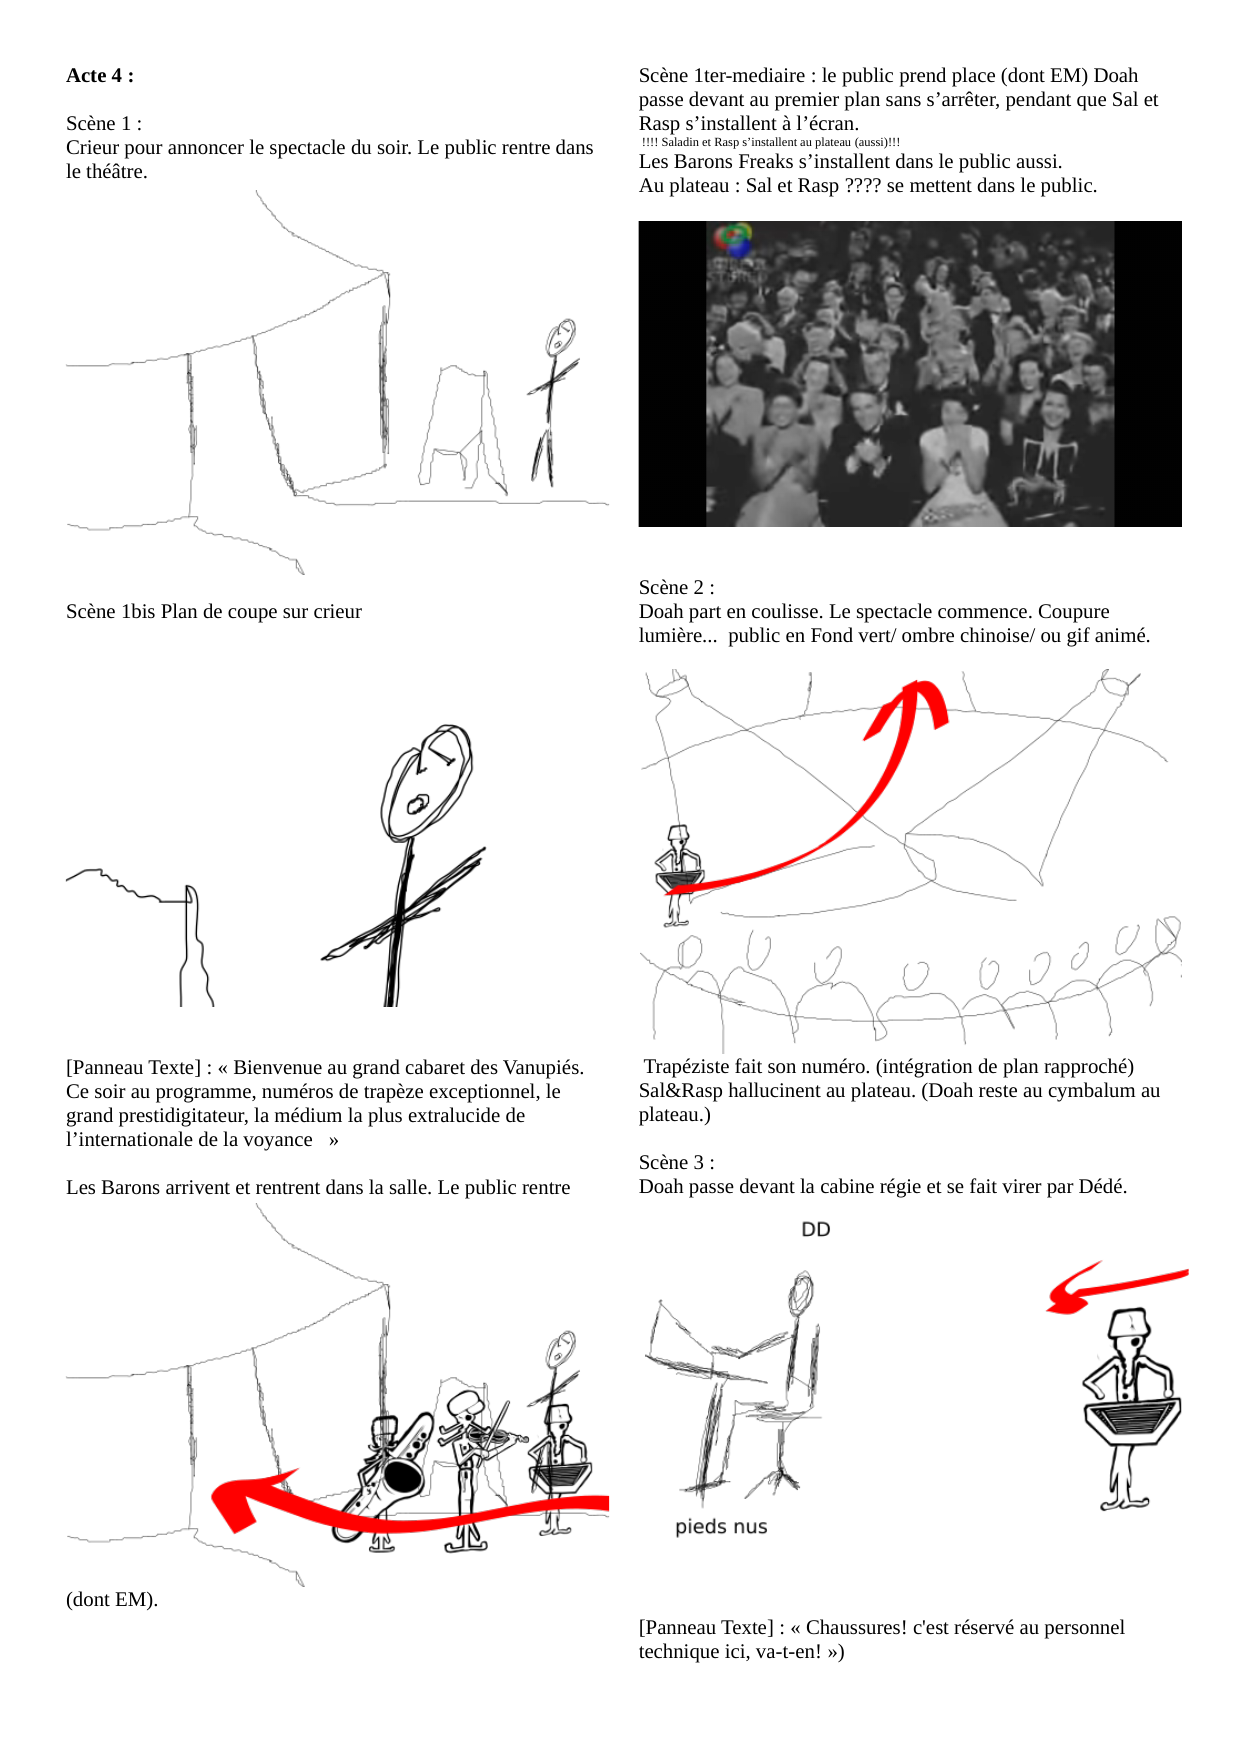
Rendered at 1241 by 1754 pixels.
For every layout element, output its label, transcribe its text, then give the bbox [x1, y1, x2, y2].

text [Panneau Texte] : « Bienvenue au grand cabaret des Vanupiés. Ce soir au programme, numéros de trapèze exceptionnel, le grand prestidigitateur, la médium la plus extralucide de l’internationale de la voyance » [66, 1055, 609, 1151]
text Trapéziste fait son numéro. (intégration de plan rapproché) [638, 1054, 1182, 1078]
picture [638, 221, 1182, 527]
text (dont EM). [66, 1587, 609, 1611]
picture [65, 1203, 610, 1587]
text Au plateau : Sal et Rasp ???? se mettent dans le public. [638, 173, 1182, 197]
picture [65, 622, 610, 1007]
picture [65, 190, 610, 575]
text Acte 4 : [66, 62, 609, 87]
text [638, 647, 1182, 669]
text Scène 1 : [66, 111, 609, 135]
text Scène 2 : Doah part en coulisse. Le spectacle commence. Coupure lumière... public en Fond vert/ ombre chinoise/ ou gif animé. [638, 575, 1182, 647]
text Scène 1ter-mediaire : le public prend place (dont EM) Doah passe devant au premier plan sans s’arrêter, pendant que Sal et Rasp s’installent à l’écran. [638, 62, 1182, 135]
text [Panneau Texte] : « Chaussures! c'est réservé au personnel technique ici, va-t-en! ») [638, 1614, 1182, 1663]
text Sal&Rasp hallucinent au plateau. (Doah reste au cymbalum au plateau.) [638, 1078, 1182, 1126]
text Scène 1bis Plan de coupe sur crieur [66, 599, 609, 622]
text Doah passe devant la cabine régie et se fait virer par Dédé. [638, 1174, 1182, 1198]
text Scène 3 : [638, 1150, 1182, 1174]
text !!!! Saladin et Rasp s’installent au plateau (aussi)!!! [638, 135, 1182, 149]
picture [645, 1206, 1189, 1591]
picture [638, 669, 1182, 1054]
text Crieur pour annoncer le spectacle du soir. Le public rentre dans le théâtre. [66, 135, 609, 183]
text Les Barons Freaks s’installent dans le public aussi. [638, 149, 1182, 173]
text Les Barons arrivent et rentrent dans la salle. Le public rentre [66, 1175, 609, 1203]
